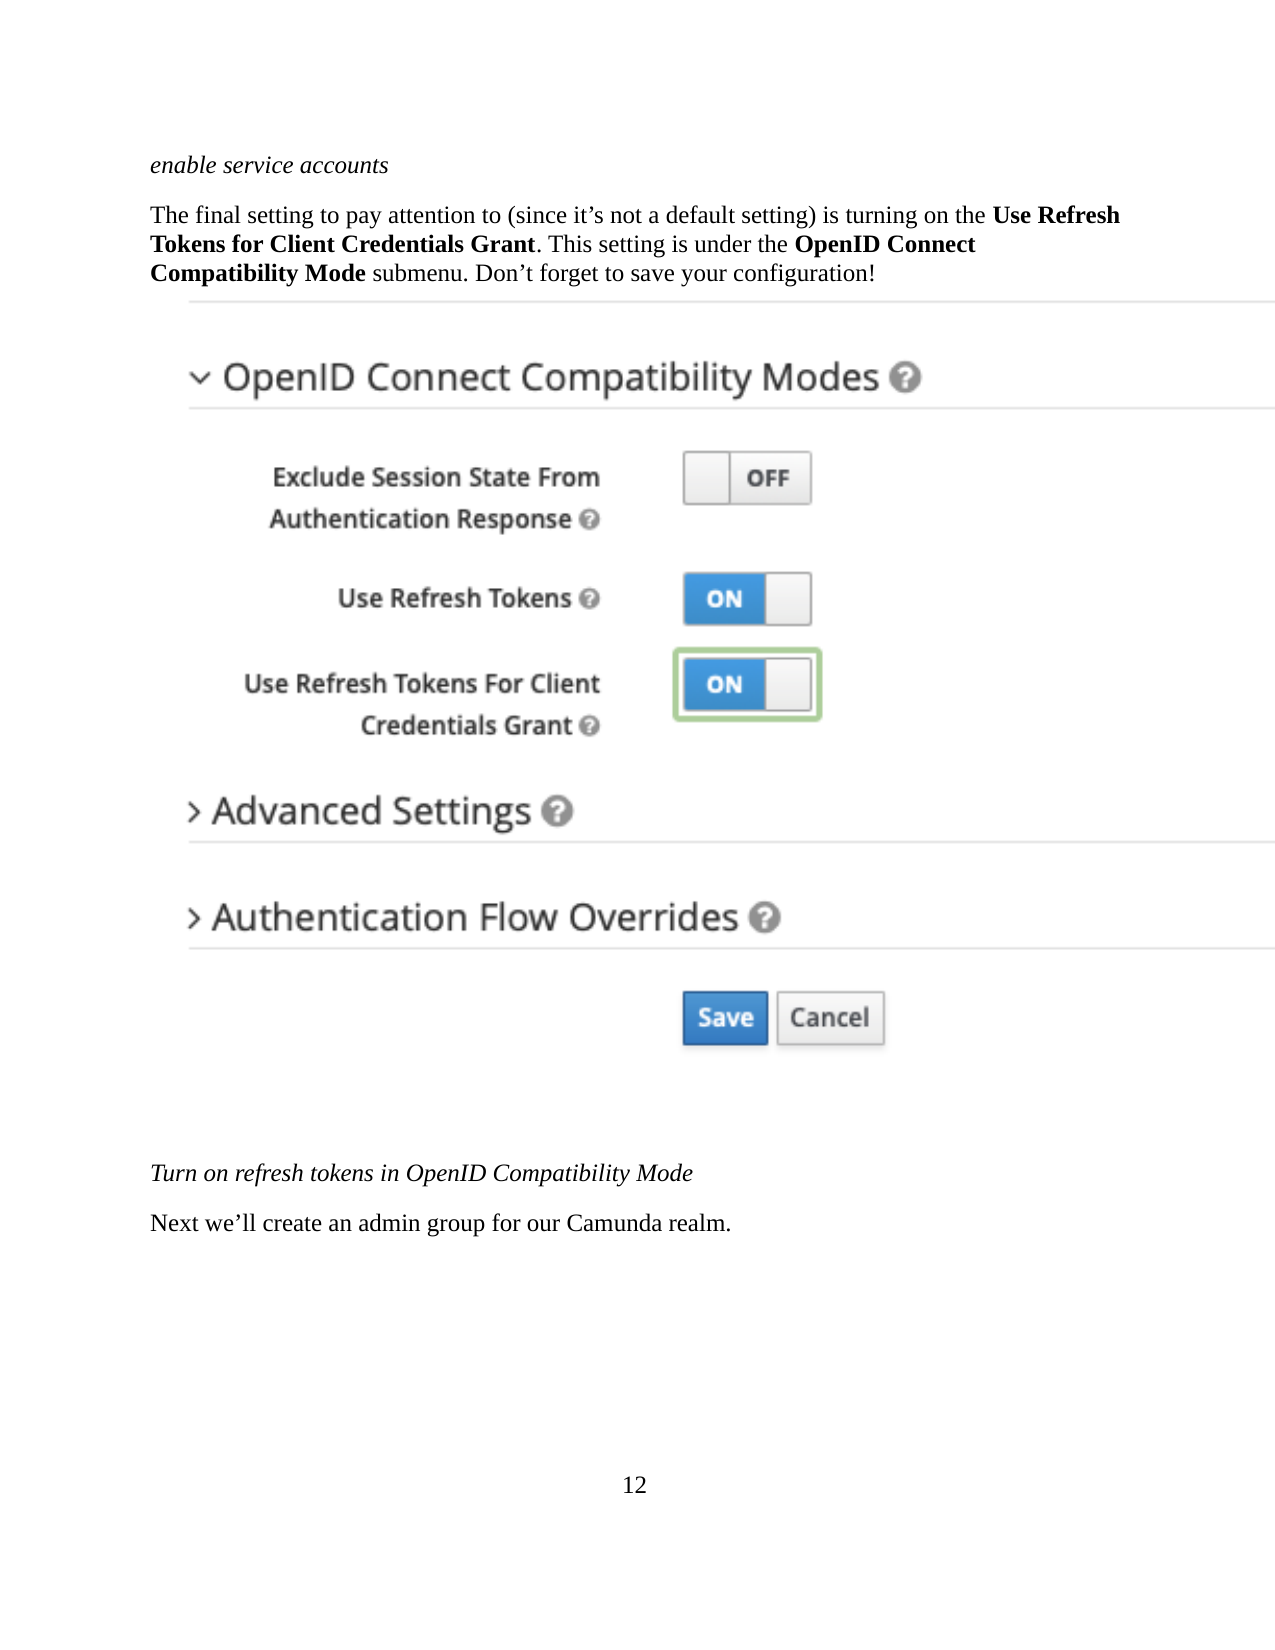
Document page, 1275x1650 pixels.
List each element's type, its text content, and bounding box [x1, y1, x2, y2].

text Turn on refresh tokens in OpenID Compatibility Mode [150, 1158, 1125, 1187]
text Next we’ll create an admin group for our Camunda realm. [150, 1208, 1125, 1237]
text The final setting to pay attention to (since it’s not a default setting) is turning on the Use Refresh Tokens for Client Credentials Grant. This setting is under the OpenID Connect Compatibility Mode submenu. Don’t forget to save your configuration! [150, 200, 1125, 286]
picture [150, 295, 1275, 1146]
text enable service accounts [150, 150, 1125, 179]
